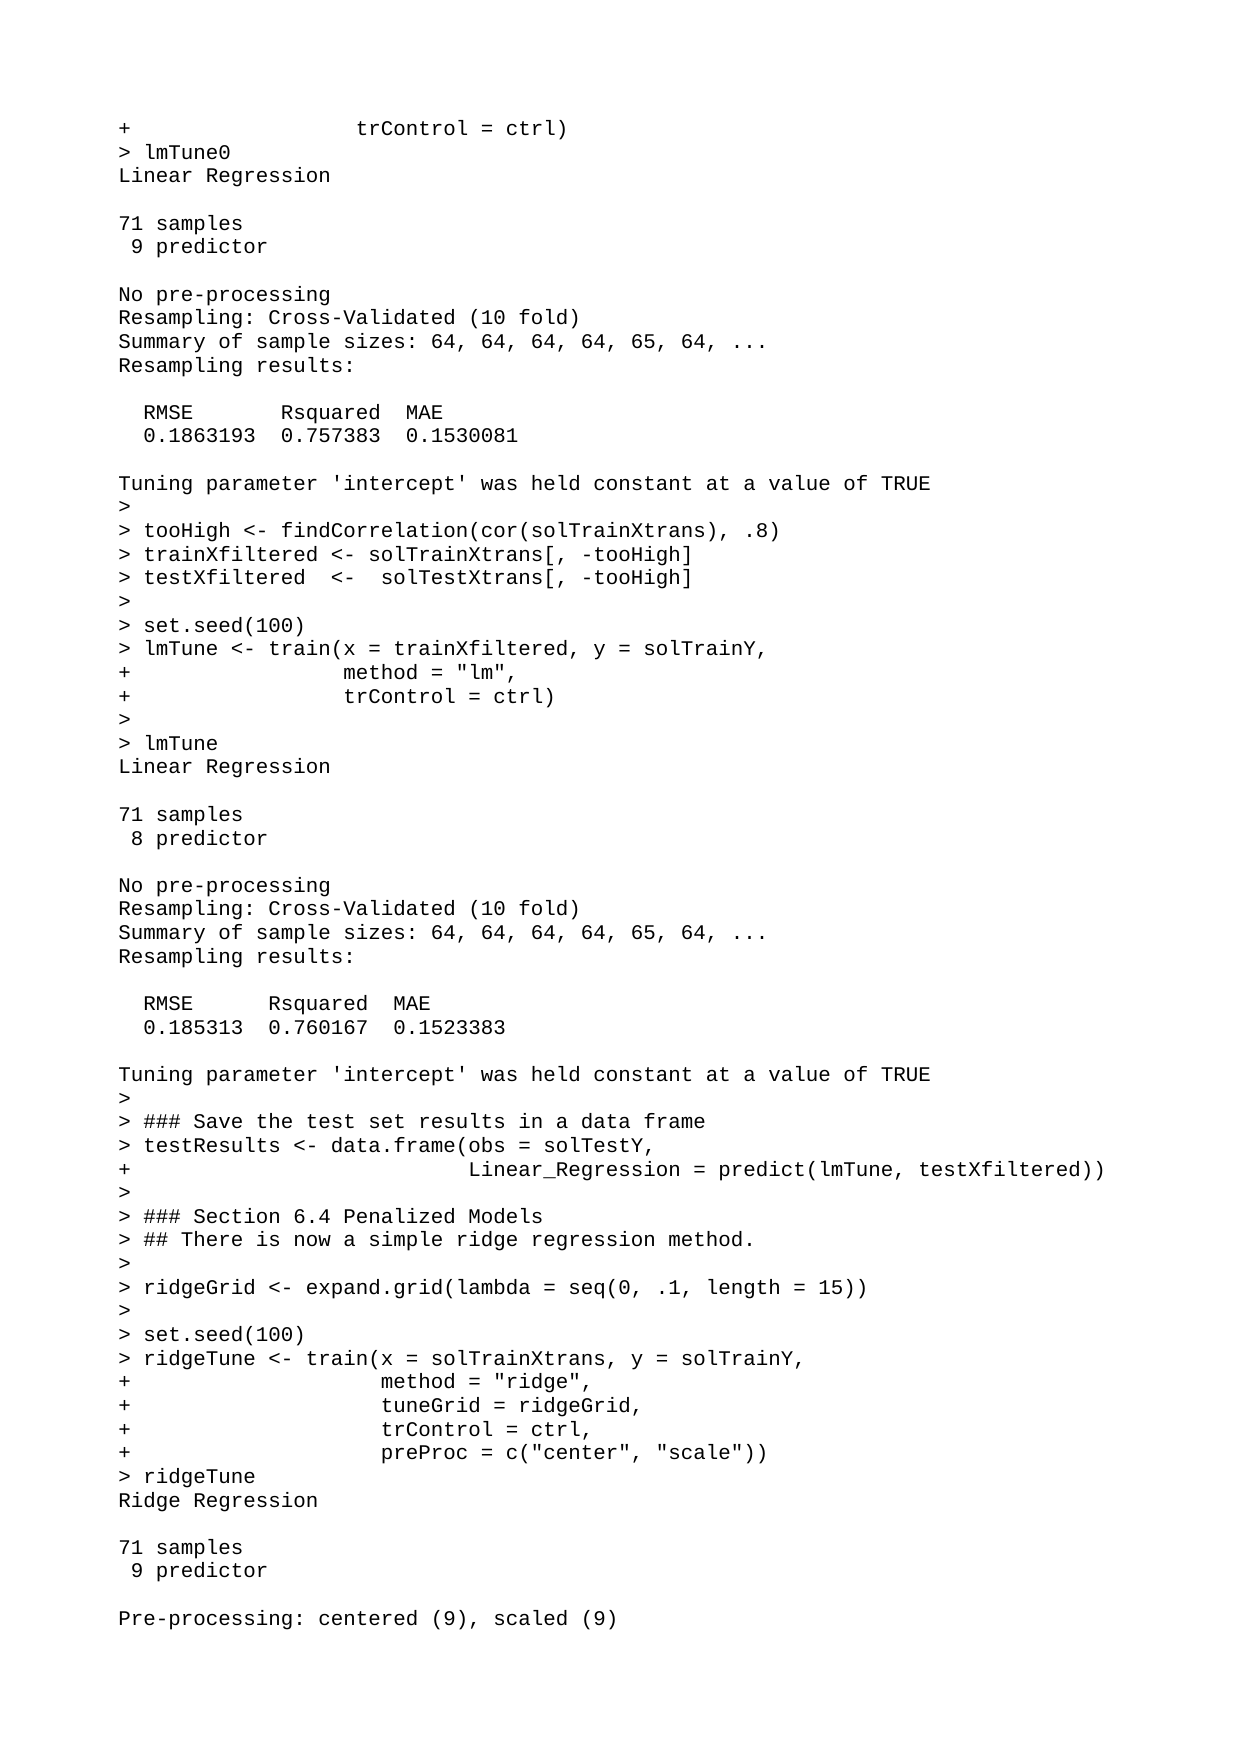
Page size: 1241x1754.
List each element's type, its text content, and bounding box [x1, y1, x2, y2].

text > [118, 1300, 1122, 1324]
text No pre-processing [118, 284, 1122, 307]
text + preProc = c("center", "scale")) [118, 1442, 1122, 1466]
text > [118, 709, 1122, 733]
text Pre-processing: centered (9), scaled (9) [118, 1608, 1122, 1631]
text Resampling: Cross-Validated (10 fold) [118, 898, 1122, 922]
text 71 samples [118, 804, 1122, 827]
text > lmTune <- train(x = trainXfiltered, y = solTrainY, [118, 638, 1122, 662]
text Tuning parameter 'intercept' was held constant at a value of TRUE [118, 1064, 1122, 1088]
text > ## There is now a simple ridge regression method. [118, 1229, 1122, 1253]
text + trControl = ctrl) [118, 686, 1122, 709]
text > ### Save the test set results in a data frame [118, 1111, 1122, 1135]
text > lmTune0 [118, 142, 1122, 165]
text > ### Section 6.4 Penalized Models [118, 1206, 1122, 1229]
text + tuneGrid = ridgeGrid, [118, 1395, 1122, 1419]
text > set.seed(100) [118, 615, 1122, 638]
text Linear Regression [118, 165, 1122, 189]
text 0.185313 0.760167 0.1523383 [118, 1017, 1122, 1040]
text 8 predictor [118, 827, 1122, 851]
text Summary of sample sizes: 64, 64, 64, 64, 65, 64, ... [118, 331, 1122, 354]
text > lmTune [118, 733, 1122, 757]
text Resampling results: [118, 946, 1122, 969]
text + trControl = ctrl, [118, 1419, 1122, 1442]
text > [118, 496, 1122, 520]
text 71 samples [118, 1537, 1122, 1561]
text + trControl = ctrl) [118, 118, 1122, 142]
text > [118, 1088, 1122, 1111]
text Resampling results: [118, 354, 1122, 378]
text Linear Regression [118, 757, 1122, 780]
text > ridgeTune [118, 1466, 1122, 1489]
text + method = "ridge", [118, 1371, 1122, 1395]
text + method = "lm", [118, 662, 1122, 686]
text > tooHigh <- findCorrelation(cor(solTrainXtrans), .8) [118, 520, 1122, 544]
text + Linear_Regression = predict(lmTune, testXfiltered)) [118, 1158, 1122, 1182]
text > testXfiltered <- solTestXtrans[, -tooHigh] [118, 567, 1122, 591]
text > [118, 1253, 1122, 1277]
text Summary of sample sizes: 64, 64, 64, 64, 65, 64, ... [118, 922, 1122, 946]
text > trainXfiltered <- solTrainXtrans[, -tooHigh] [118, 544, 1122, 567]
text > ridgeTune <- train(x = solTrainXtrans, y = solTrainY, [118, 1348, 1122, 1371]
text No pre-processing [118, 875, 1122, 898]
text 71 samples [118, 213, 1122, 236]
text 0.1863193 0.757383 0.1530081 [118, 426, 1122, 449]
text > [118, 1182, 1122, 1206]
text > [118, 591, 1122, 615]
text > ridgeGrid <- expand.grid(lambda = seq(0, .1, length = 15)) [118, 1277, 1122, 1300]
text > testResults <- data.frame(obs = solTestY, [118, 1135, 1122, 1158]
text Resampling: Cross-Validated (10 fold) [118, 307, 1122, 331]
text RMSE Rsquared MAE [118, 402, 1122, 426]
text 9 predictor [118, 236, 1122, 260]
text Tuning parameter 'intercept' was held constant at a value of TRUE [118, 473, 1122, 496]
text > set.seed(100) [118, 1324, 1122, 1348]
text Ridge Regression [118, 1489, 1122, 1513]
text RMSE Rsquared MAE [118, 993, 1122, 1017]
text 9 predictor [118, 1561, 1122, 1584]
